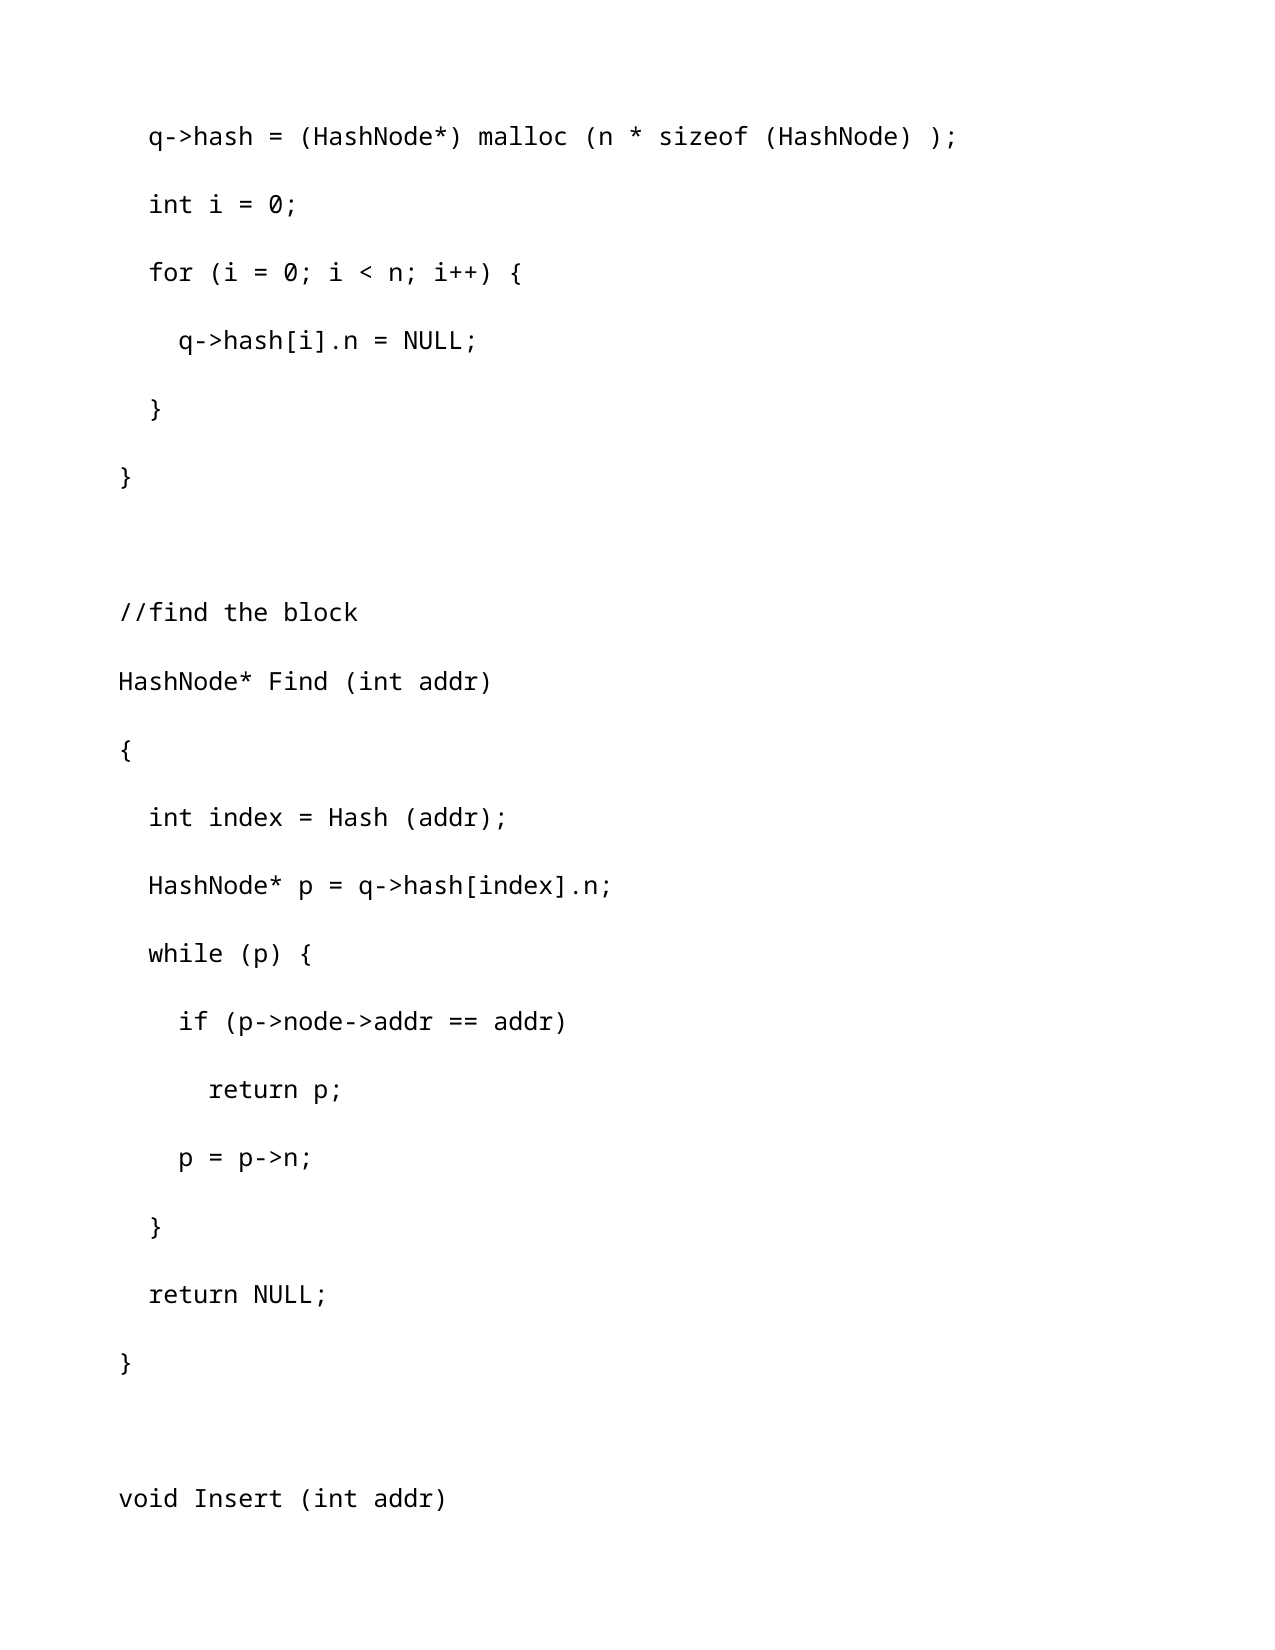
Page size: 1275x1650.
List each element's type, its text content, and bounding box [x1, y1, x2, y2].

text int index = Hash (addr); [118, 799, 1157, 833]
text q->hash[i].n = NULL; [118, 322, 1157, 357]
text for (i = 0; i < n; i++) { [118, 254, 1157, 288]
text while (p) { [118, 936, 1157, 970]
text int i = 0; [118, 186, 1157, 220]
text HashNode* p = q->hash[index].n; [118, 867, 1157, 902]
text } [118, 1208, 1157, 1242]
text //find the block [118, 595, 1157, 629]
text HashNode* Find (int addr) [118, 663, 1157, 697]
text q->hash = (HashNode*) malloc (n * sizeof (HashNode) ); [118, 118, 1157, 152]
text } [118, 459, 1157, 493]
text void Insert (int addr) [118, 1481, 1157, 1515]
text if (p->node->addr == addr) [118, 1004, 1157, 1038]
text p = p->n; [118, 1140, 1157, 1174]
text } [118, 391, 1157, 425]
text return NULL; [118, 1276, 1157, 1310]
text } [118, 1344, 1157, 1378]
text return p; [118, 1072, 1157, 1106]
text { [118, 731, 1157, 765]
